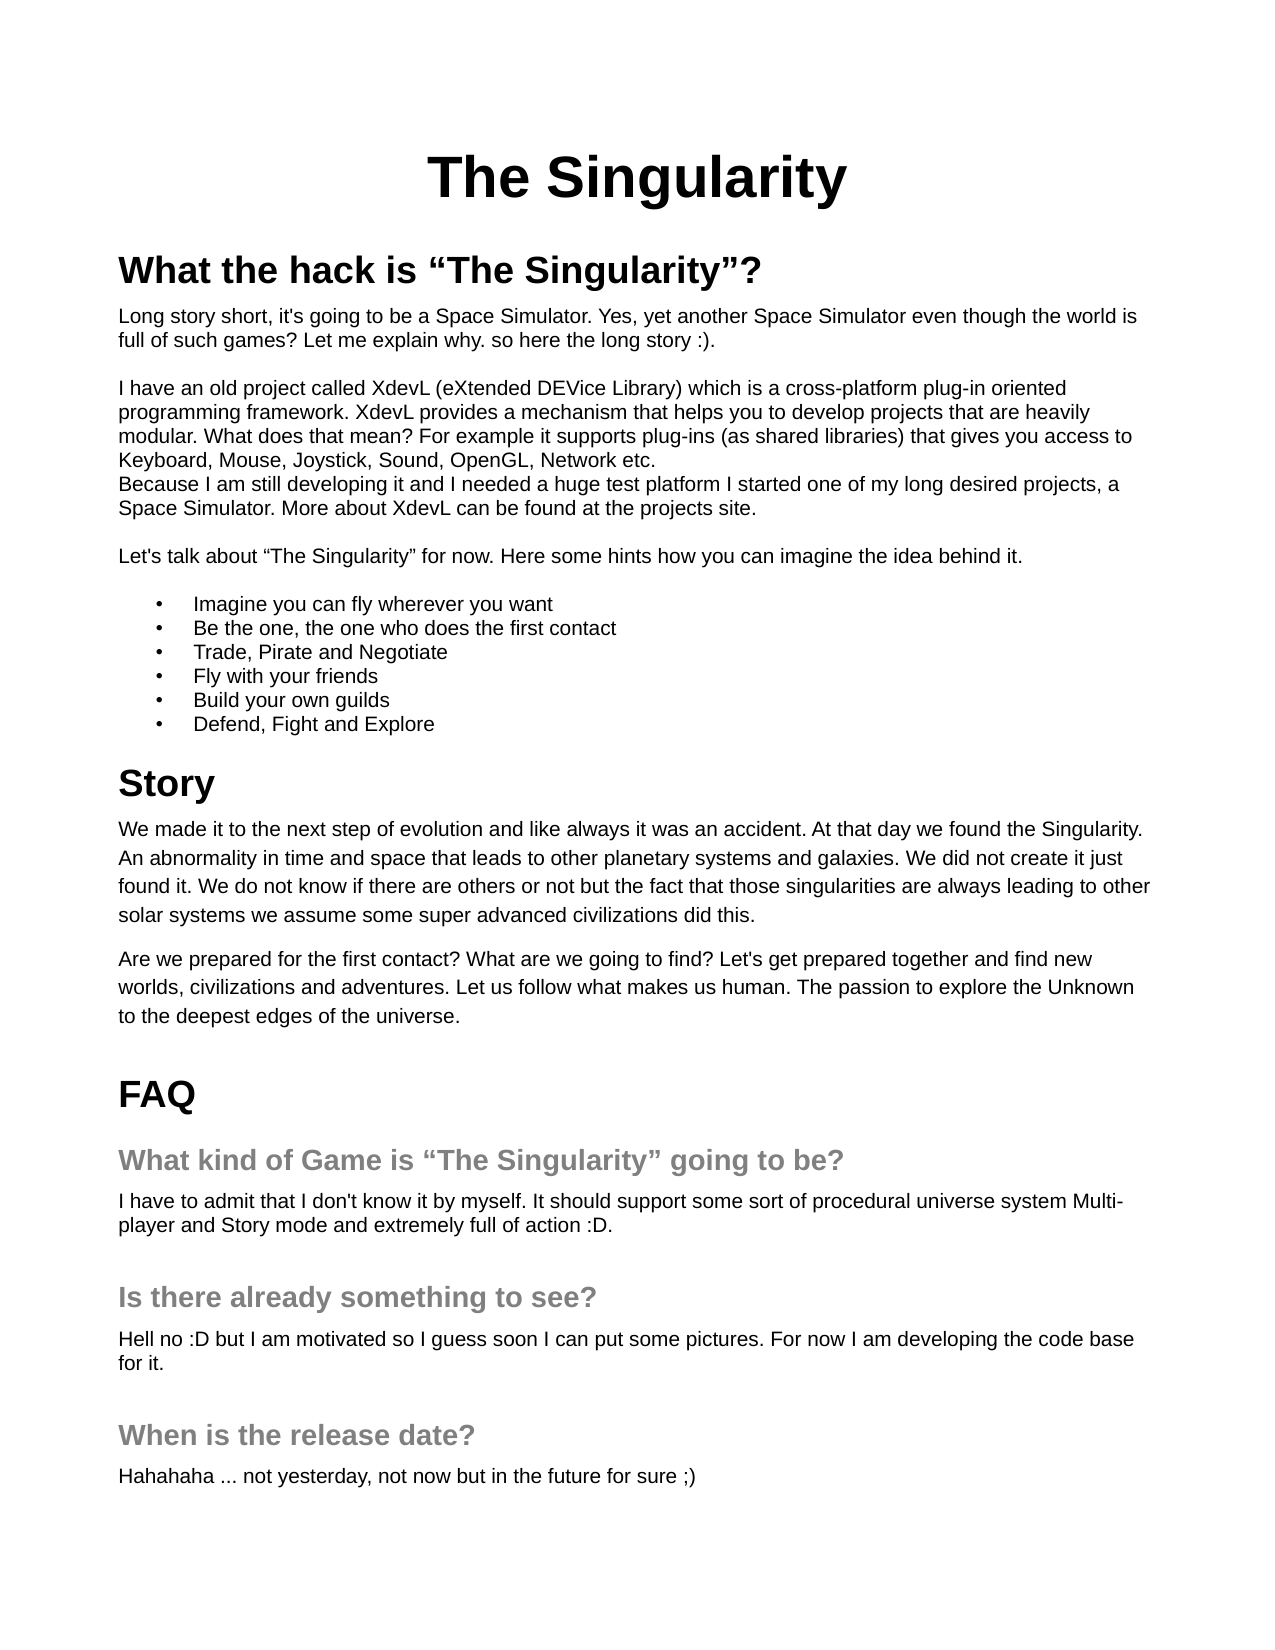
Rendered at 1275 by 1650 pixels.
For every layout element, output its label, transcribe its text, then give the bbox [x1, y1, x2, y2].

subtitle Is there already something to see? [118, 1280, 1157, 1314]
text Hahahaha ... not yesterday, not now but in the future for sure ;) [118, 1464, 1157, 1488]
text We made it to the next step of evolution and like always it was an accident. At that day we found the Singularity. An abnormality in time and space that leads to other planetary systems and galaxies. We did not create it just found it. We do not know if there are others or not but the fact that those singularities are always leading to other solar systems we assume some super advanced civilizations did this. [118, 817, 1157, 927]
text I have to admit that I don't know it by myself. It should support some sort of procedural universe system Multi-player and Story mode and extremely full of action :D. [118, 1189, 1157, 1237]
subtitle What kind of Game is “The Singularity” going to be? [118, 1143, 1157, 1177]
list Be the one, the one who does the first contact [156, 615, 1157, 639]
text Let's talk about “The Singularity” for now. Here some hints how you can imagine the idea behind it. [118, 543, 1157, 567]
subtitle Story [118, 761, 1157, 804]
text Long story short, it's going to be a Space Simulator. Yes, yet another Space Simulator even though the world is full of such games? Let me explain why. so here the long story :). [118, 304, 1157, 352]
subtitle What the hack is “The Singularity”? [118, 248, 1157, 291]
list Trade, Pirate and Negotiate [156, 639, 1157, 663]
list Defend, Fight and Explore [156, 712, 1157, 736]
list Fly with your friends [156, 663, 1157, 688]
list Build your own guilds [156, 688, 1157, 712]
list Imagine you can fly wherever you want [156, 591, 1157, 615]
title The Singularity [118, 143, 1157, 210]
text Because I am still developing it and I needed a huge test platform I started one of my long desired projects, a Space Simulator. More about XdevL can be found at the projects site. [118, 472, 1157, 519]
subtitle FAQ [118, 1072, 1157, 1116]
subtitle When is the release date? [118, 1418, 1157, 1451]
text Are we prepared for the first contact? What are we going to find? Let's get prepared together and find new worlds, civilizations and adventures. Let us follow what makes us human. The passion to explore the Unknown to the deepest edges of the universe. [118, 946, 1157, 1028]
text I have an old project called XdevL (eXtended DEVice Library) which is a cross-platform plug-in oriented programming framework. XdevL provides a mechanism that helps you to develop projects that are heavily modular. What does that mean? For example it supports plug-ins (as shared libraries) that gives you access to Keyboard, Mouse, Joystick, Sound, OpenGL, Network etc. [118, 376, 1157, 472]
text Hell no :D but I am motivated so I guess soon I can put some pictures. For now I am developing the code base for it. [118, 1326, 1157, 1374]
